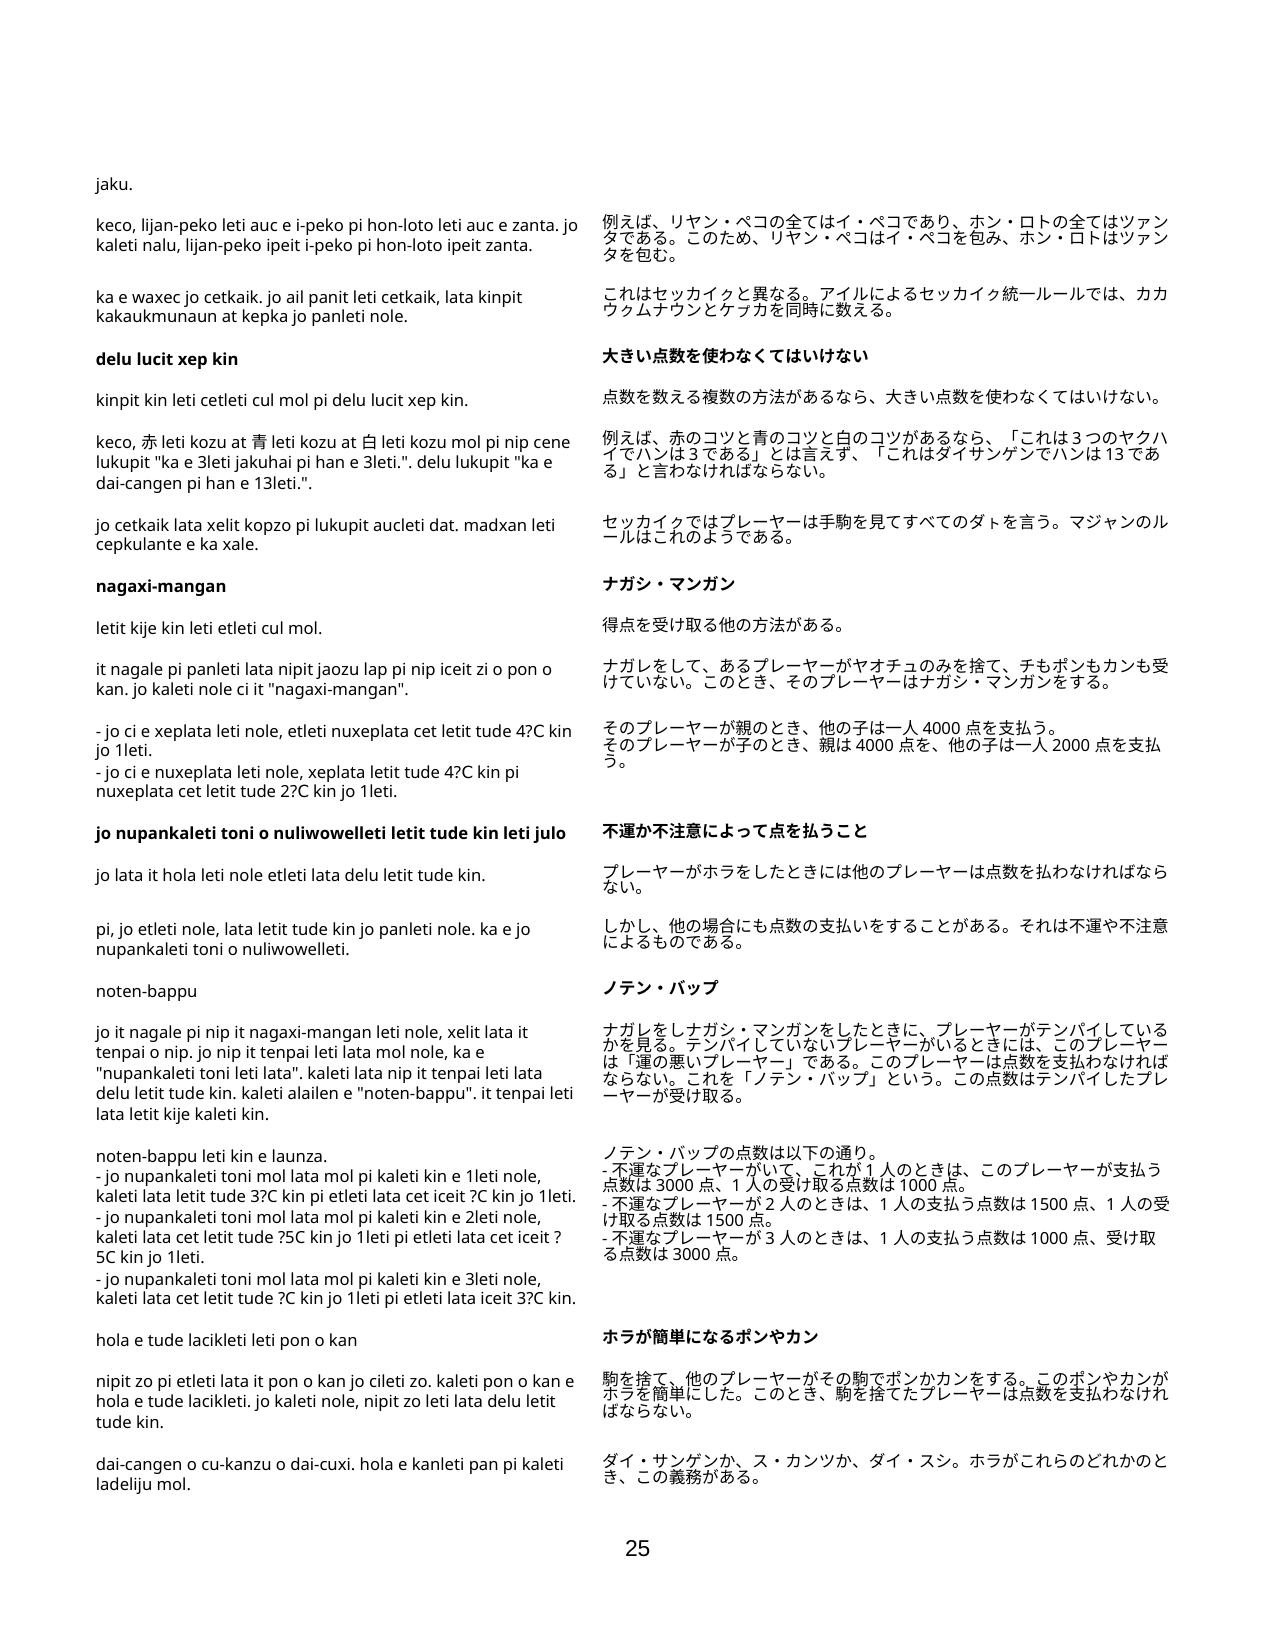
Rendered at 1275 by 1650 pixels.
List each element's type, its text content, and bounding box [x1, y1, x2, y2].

table_cell nagaxi-mangan [85, 566, 591, 607]
table_cell jo lata it hola leti nole etleti lata delu letit tude kin. [85, 854, 591, 909]
table_cell keco, 赤 leti kozu at 青 leti kozu at 白 leti kozu mol pi nip cene lukupit "ka e 3leti jakuhai pi han e 3leti.". delu lukupit "ka e dai-cangen pi han e 13leti.". [85, 421, 591, 504]
table_cell セッカイㇰではプレーヤーは手駒を見てすべてのダㇳを言う。マジャンのルールはこれのようである。 [591, 504, 1182, 566]
table_cell 駒を捨て、他のプレーヤーがその駒でポンかカンをする。このポンやカンがホラを簡単にした。このとき、駒を捨てたプレーヤーは点数を支払わなければならない。 [591, 1361, 1182, 1443]
table_cell keco, lijan-peko leti auc e i-peko pi hon-loto leti auc e zanta. jo kaleti nalu, lijan-peko ipeit i-peko pi hon-loto ipeit zanta. [85, 205, 591, 276]
table_cell jo cetkaik lata xelit kopzo pi lukupit aucleti dat. madxan leti cepkulante e ka xale. [85, 504, 591, 566]
table_cell nipit zo pi etleti lata it pon o kan jo cileti zo. kaleti pon o kan e hola e tude lacikleti. jo kaleti nole, nipit zo leti lata delu letit tude kin. [85, 1361, 591, 1443]
table_cell 得点を受け取る他の方法がある。 [591, 608, 1182, 649]
table_cell ノテン・バップの点数は以下の通り。 - 不運なプレーヤーがいて、これが 1 人のときは、このプレーヤーが支払う点数は 3000 点、1 人の受け取る点数は 1000 点。 - 不運なプレーヤーが 2 人のときは、1 人の支払う点数は 1500 点、1 人の受け取る点数は 1500 点。 - 不運なプレーヤーが 3 人のときは、1 人の支払う点数は 1000 点、受け取る点数は 3000 点。 [591, 1135, 1182, 1320]
table_cell jaku. [85, 164, 591, 205]
table_cell delu lucit xep kin [85, 338, 591, 379]
table_cell dai-cangen o cu-kanzu o dai-cuxi. hola e kanleti pan pi kaleti ladeliju mol. [85, 1444, 591, 1505]
table_cell 例えば、リヤン・ペコの全てはイ・ペコであり、ホン・ロトの全てはツァンタである。このため、リヤン・ペコはイ・ペコを包み、ホン・ロトはツァンタを包む。 [591, 205, 1182, 276]
table_cell jo nupankaleti toni o nuliwowelleti letit tude kin leti julo [85, 813, 591, 854]
table_cell ka e waxec jo cetkaik. jo ail panit leti cetkaik, lata kinpit kakaukmunaun at kepka jo panleti nole. [85, 276, 591, 338]
table_cell noten-bappu [85, 971, 591, 1012]
table_cell 大きい点数を使わなくてはいけない [591, 338, 1182, 379]
table_cell letit kije kin leti etleti cul mol. [85, 608, 591, 649]
table_cell そのプレーヤーが親のとき、他の子は一人 4000 点を支払う。 そのプレーヤーが子のとき、親は 4000 点を、他の子は一人 2000 点を支払う。 [591, 710, 1182, 813]
table_cell ナガレをして、あるプレーヤーがヤオチュのみを捨て、チもポンもカンも受けていない。このとき、そのプレーヤーはナガシ・マンガンをする。 [591, 649, 1182, 710]
table_cell pi, jo etleti nole, lata letit tude kin jo panleti nole. ka e jo nupankaleti toni o nuliwowelleti. [85, 909, 591, 971]
table_cell [591, 164, 1182, 205]
table_cell ノテン・バップ [591, 971, 1182, 1012]
table_cell 不運か不注意によって点を払うこと [591, 813, 1182, 854]
table_cell ナガレをしナガシ・マンガンをしたときに、プレーヤーがテンパイしているかを見る。テンパイしていないプレーヤーがいるときには、このプレーヤーは「運の悪いプレーヤー」である。このプレーヤーは点数を支払わなければならない。これを「ノテン・バップ」という。この点数はテンパイしたプレーヤーが受け取る。 [591, 1012, 1182, 1135]
table_cell ホラが簡単になるポンやカン [591, 1320, 1182, 1361]
table_cell kinpit kin leti cetleti cul mol pi delu lucit xep kin. [85, 380, 591, 421]
table_cell これはセッカイㇰと異なる。アイルによるセッカイㇰ統一ルールでは、カカウㇰムナウンとケㇷ゚カを同時に数える。 [591, 276, 1182, 338]
table_cell noten-bappu leti kin e launza. - jo nupankaleti toni mol lata mol pi kaleti kin e 1leti nole, kaleti lata letit tude 3?C kin pi etleti lata cet iceit ?C kin jo 1leti. - jo nupankaleti toni mol lata mol pi kaleti kin e 2leti nole, kaleti lata cet letit tude ?5C kin jo 1leti pi etleti lata cet iceit ?5C kin jo 1leti. - jo nupankaleti toni mol lata mol pi kaleti kin e 3leti nole, kaleti lata cet letit tude ?C kin jo 1leti pi etleti lata iceit 3?C kin. [85, 1135, 591, 1320]
table_cell 例えば、赤のコツと青のコツと白のコツがあるなら、「これは3つのヤクハイでハンは3である」とは言えず、「これはダイサンゲンでハンは13である」と言わなければならない。 [591, 421, 1182, 504]
table_cell it nagale pi panleti lata nipit jaozu lap pi nip iceit zi o pon o kan. jo kaleti nole ci it "nagaxi-mangan". [85, 649, 591, 710]
table_cell hola e tude lacikleti leti pon o kan [85, 1320, 591, 1361]
table_cell プレーヤーがホラをしたときには他のプレーヤーは点数を払わなければならない。 [591, 854, 1182, 909]
table_cell ダイ・サンゲンか、ス・カンツか、ダイ・スシ。ホラがこれらのどれかのとき、この義務がある。 [591, 1444, 1182, 1505]
table_cell しかし、他の場合にも点数の支払いをすることがある。それは不運や不注意によるものである。 [591, 909, 1182, 971]
table_cell ナガシ・マンガン [591, 566, 1182, 607]
table_cell jo it nagale pi nip it nagaxi-mangan leti nole, xelit lata it tenpai o nip. jo nip it tenpai leti lata mol nole, ka e "nupankaleti toni leti lata". kaleti lata nip it tenpai leti lata delu letit tude kin. kaleti alailen e "noten-bappu". it tenpai leti lata letit kije kaleti kin. [85, 1012, 591, 1135]
table_cell - jo ci e xeplata leti nole, etleti nuxeplata cet letit tude 4?Ⅽ kin jo 1leti. - jo ci e nuxeplata leti nole, xeplata letit tude 4?Ⅽ kin pi nuxeplata cet letit tude 2?Ⅽ kin jo 1leti. [85, 710, 591, 813]
table_cell 点数を数える複数の方法があるなら、大きい点数を使わなくてはいけない。 [591, 380, 1182, 421]
